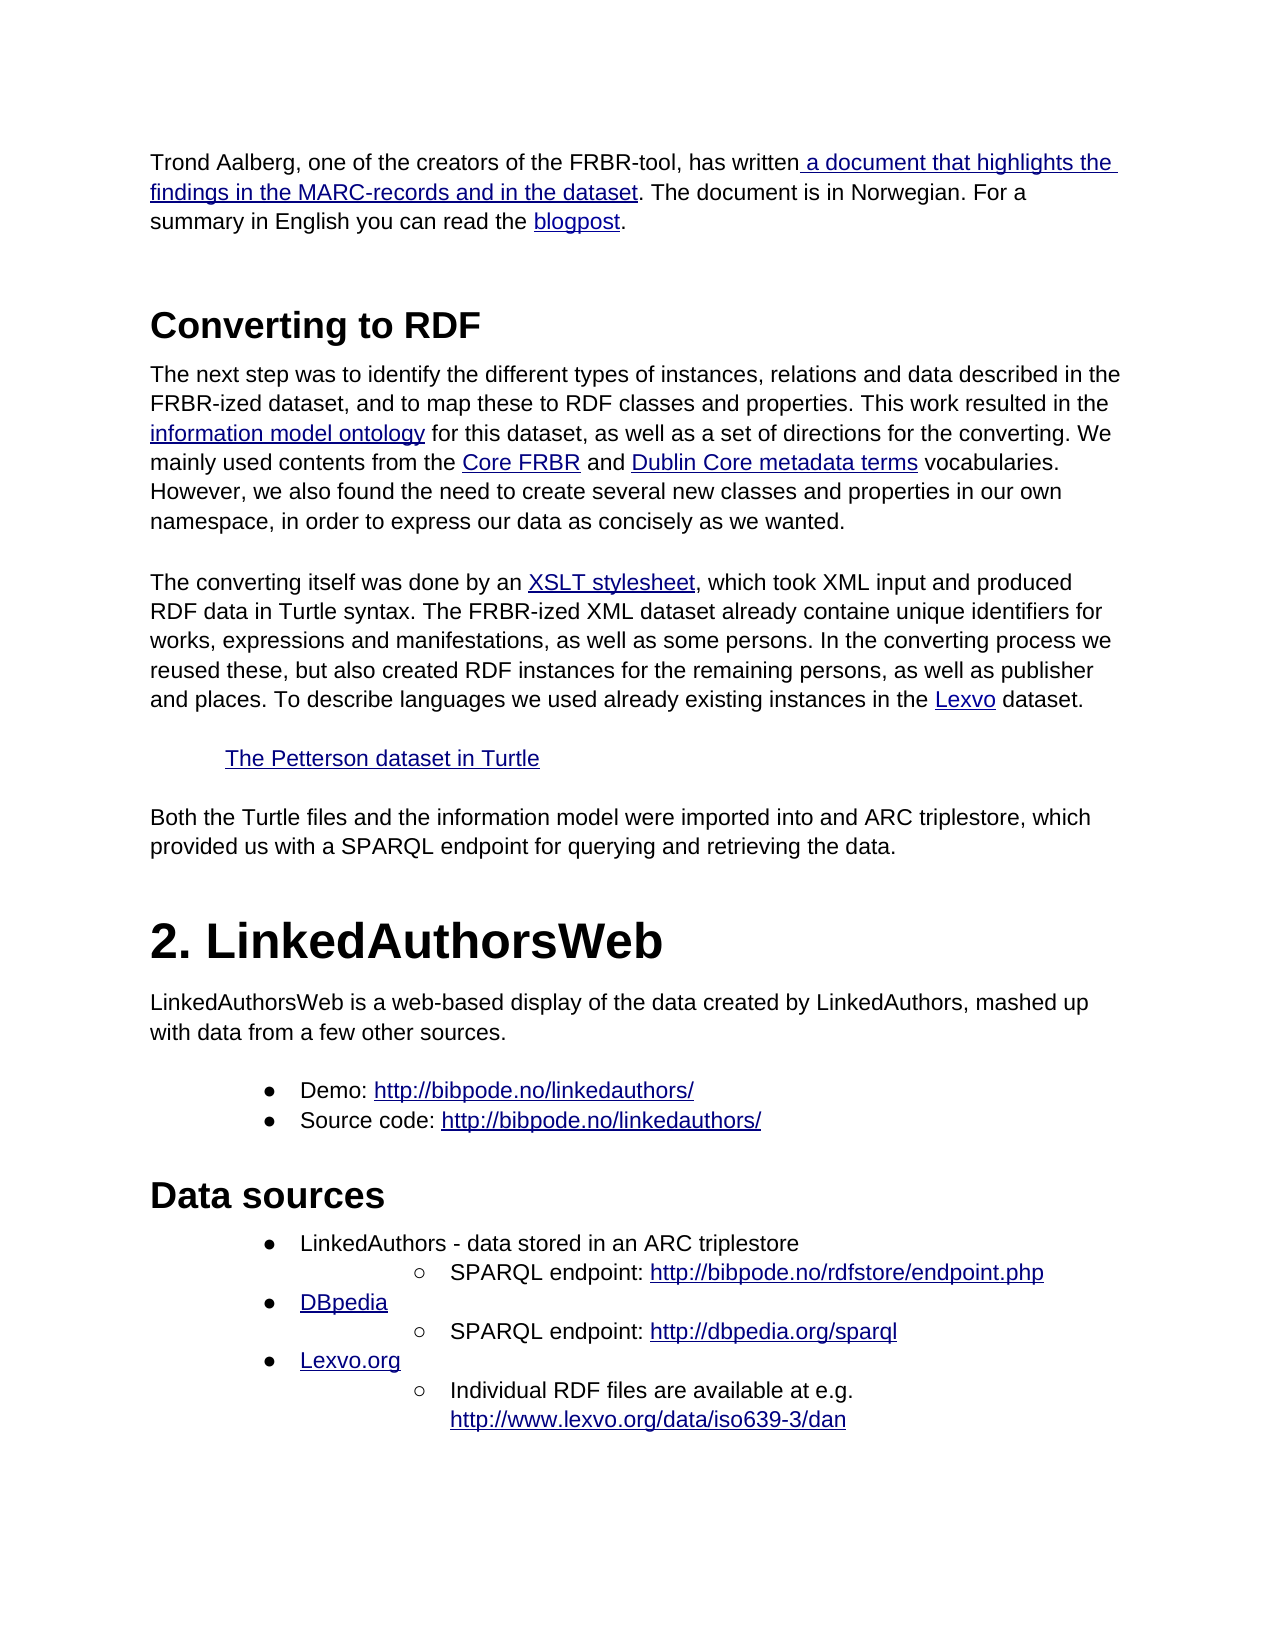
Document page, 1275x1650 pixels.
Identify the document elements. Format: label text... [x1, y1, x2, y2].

list SPARQL endpoint: http://dbpedia.org/sparql [412, 1319, 1125, 1344]
text The next step was to identify the different types of instances, relations and data described in the FRBR-ized dataset, and to map these to RDF classes and properties. This work resulted in the information model ontology for this dataset, as well as a set of directions for the converting. We mainly used contents from the Core FRBR and Dublin Core metadata terms vocabularies. However, we also found the need to create several new classes and properties in our own namespace, in order to express our data as concisely as we wanted. [150, 361, 1125, 534]
list LinkedAuthors - data stored in an ARC triplestore [262, 1231, 1125, 1256]
text Trond Aalberg, one of the creators of the FRBR-tool, has written a document that highlights the findings in the MARC-records and in the dataset. The document is in Norwegian. For a summary in English you can read the blogpost. [150, 150, 1125, 234]
subtitle Converting to RDF [150, 305, 1125, 347]
text The Petterson dataset in Turtle [150, 746, 1125, 771]
list Demo: http://bibpode.no/linkedauthors/ [262, 1078, 1125, 1104]
list Source code: http://bibpode.no/linkedauthors/ [262, 1107, 1125, 1133]
text Both the Turtle files and the information model were imported into and ARC triplestore, which provided us with a SPARQL endpoint for querying and retrieving the data. [150, 804, 1125, 859]
list Lexvo.org [262, 1348, 1125, 1374]
subtitle Data sources [150, 1174, 1125, 1216]
list Individual RDF files are available at e.g. http://www.lexvo.org/data/iso639-3/dan [412, 1378, 1125, 1433]
text The converting itself was done by an XSLT stylesheet, which took XML input and produced RDF data in Turtle syntax. The FRBR-ized XML dataset already containe unique identifiers for works, expressions and manifestations, as well as some persons. In the converting process we reused these, but also created RDF instances for the remaining persons, as well as publisher and places. To describe languages we used already existing instances in the Lexvo dataset. [150, 569, 1125, 713]
list DBpedia [262, 1289, 1125, 1315]
list SPARQL endpoint: http://bibpode.no/rdfstore/endpoint.php [412, 1260, 1125, 1286]
text LinkedAuthorsWeb is a web-based display of the data created by LinkedAuthors, mashed up with data from a few other sources. [150, 990, 1125, 1045]
subtitle 2. LinkedAuthorsWeb [150, 913, 1125, 969]
